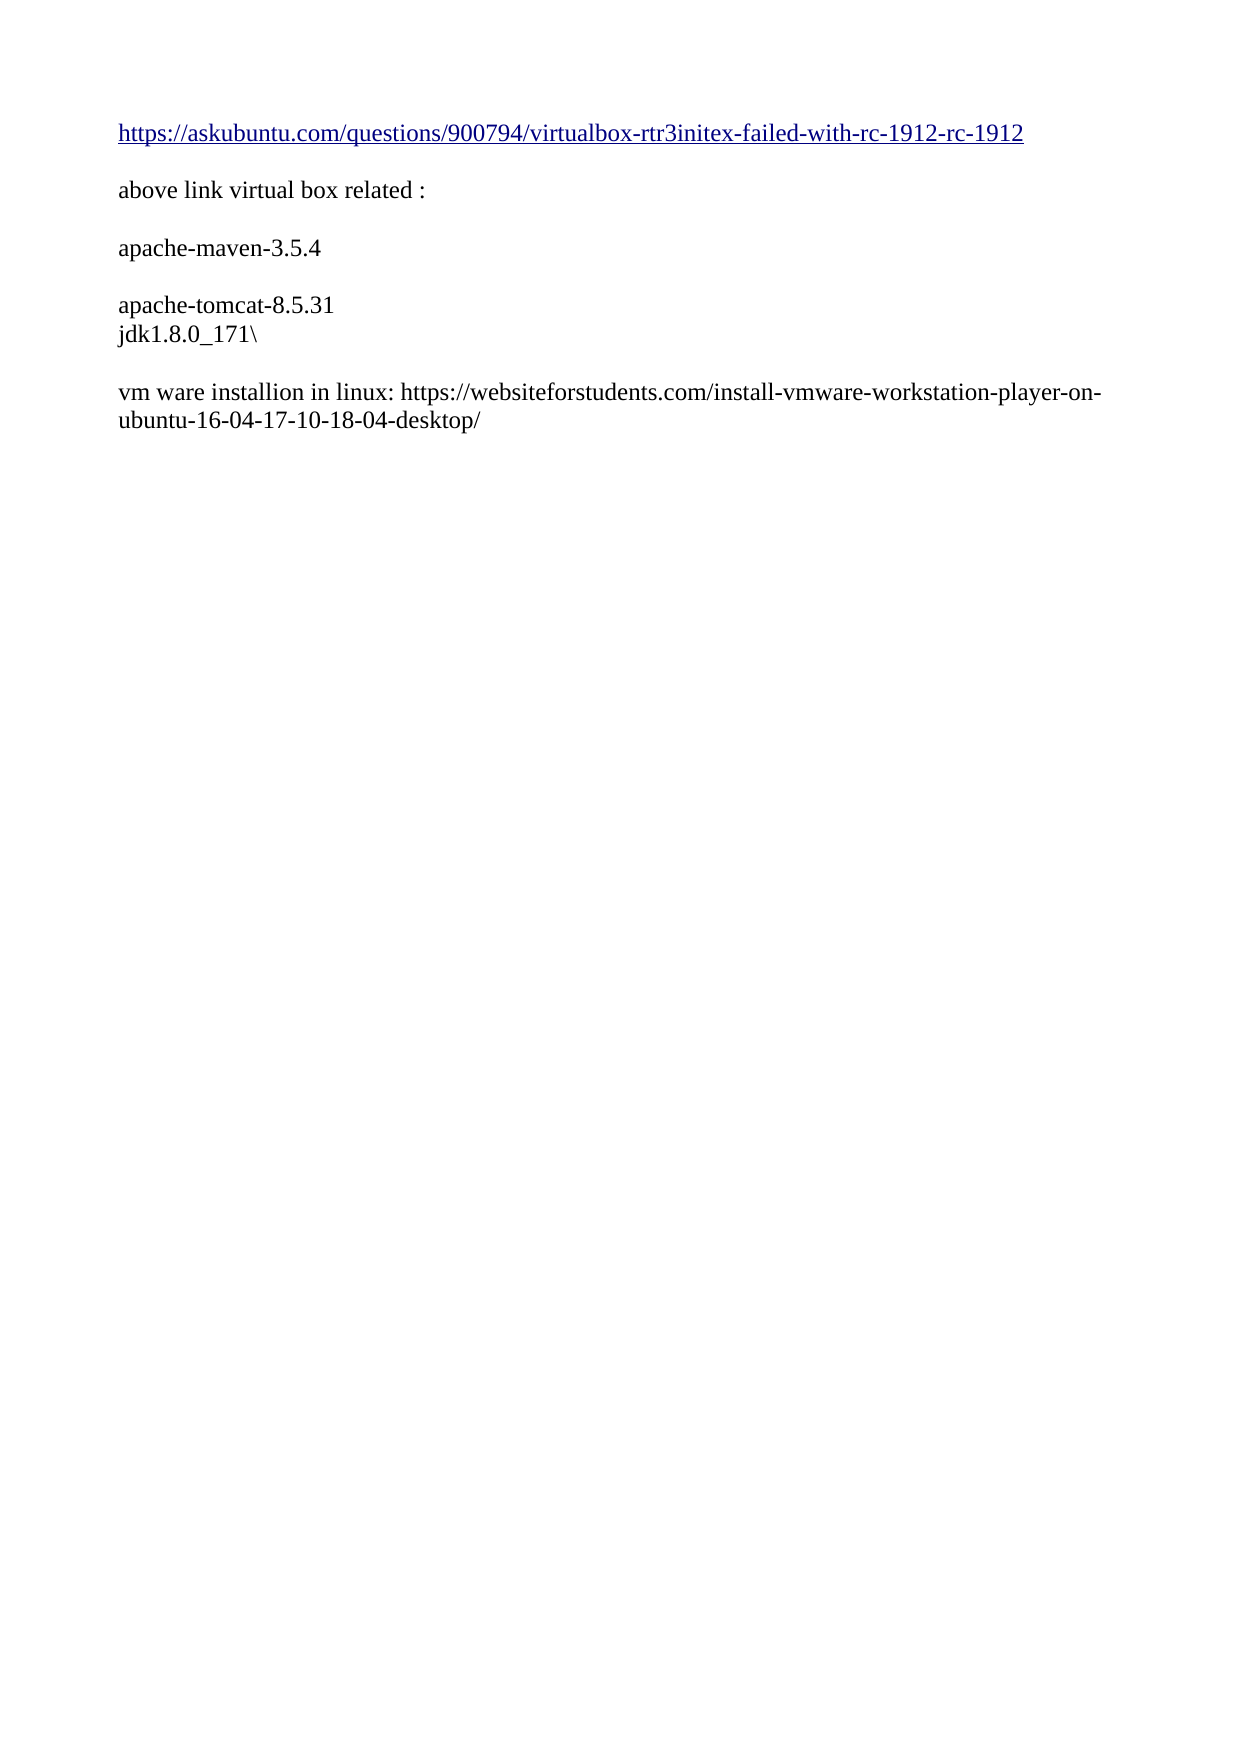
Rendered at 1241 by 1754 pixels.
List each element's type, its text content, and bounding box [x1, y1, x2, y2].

text above link virtual box related : [118, 176, 1122, 204]
text vm ware installion in linux: https://websiteforstudents.com/install-vmware-workstation-player-on-ubuntu-16-04-17-10-18-04-desktop/ [118, 377, 1122, 434]
text jdk1.8.0_171\ [118, 319, 1122, 348]
text apache-maven-3.5.4 [118, 233, 1122, 262]
text apache-tomcat-8.5.31 [118, 291, 1122, 319]
text https://askubuntu.com/questions/900794/virtualbox-rtr3initex-failed-with-rc-1912-rc-1912 [118, 118, 1122, 147]
